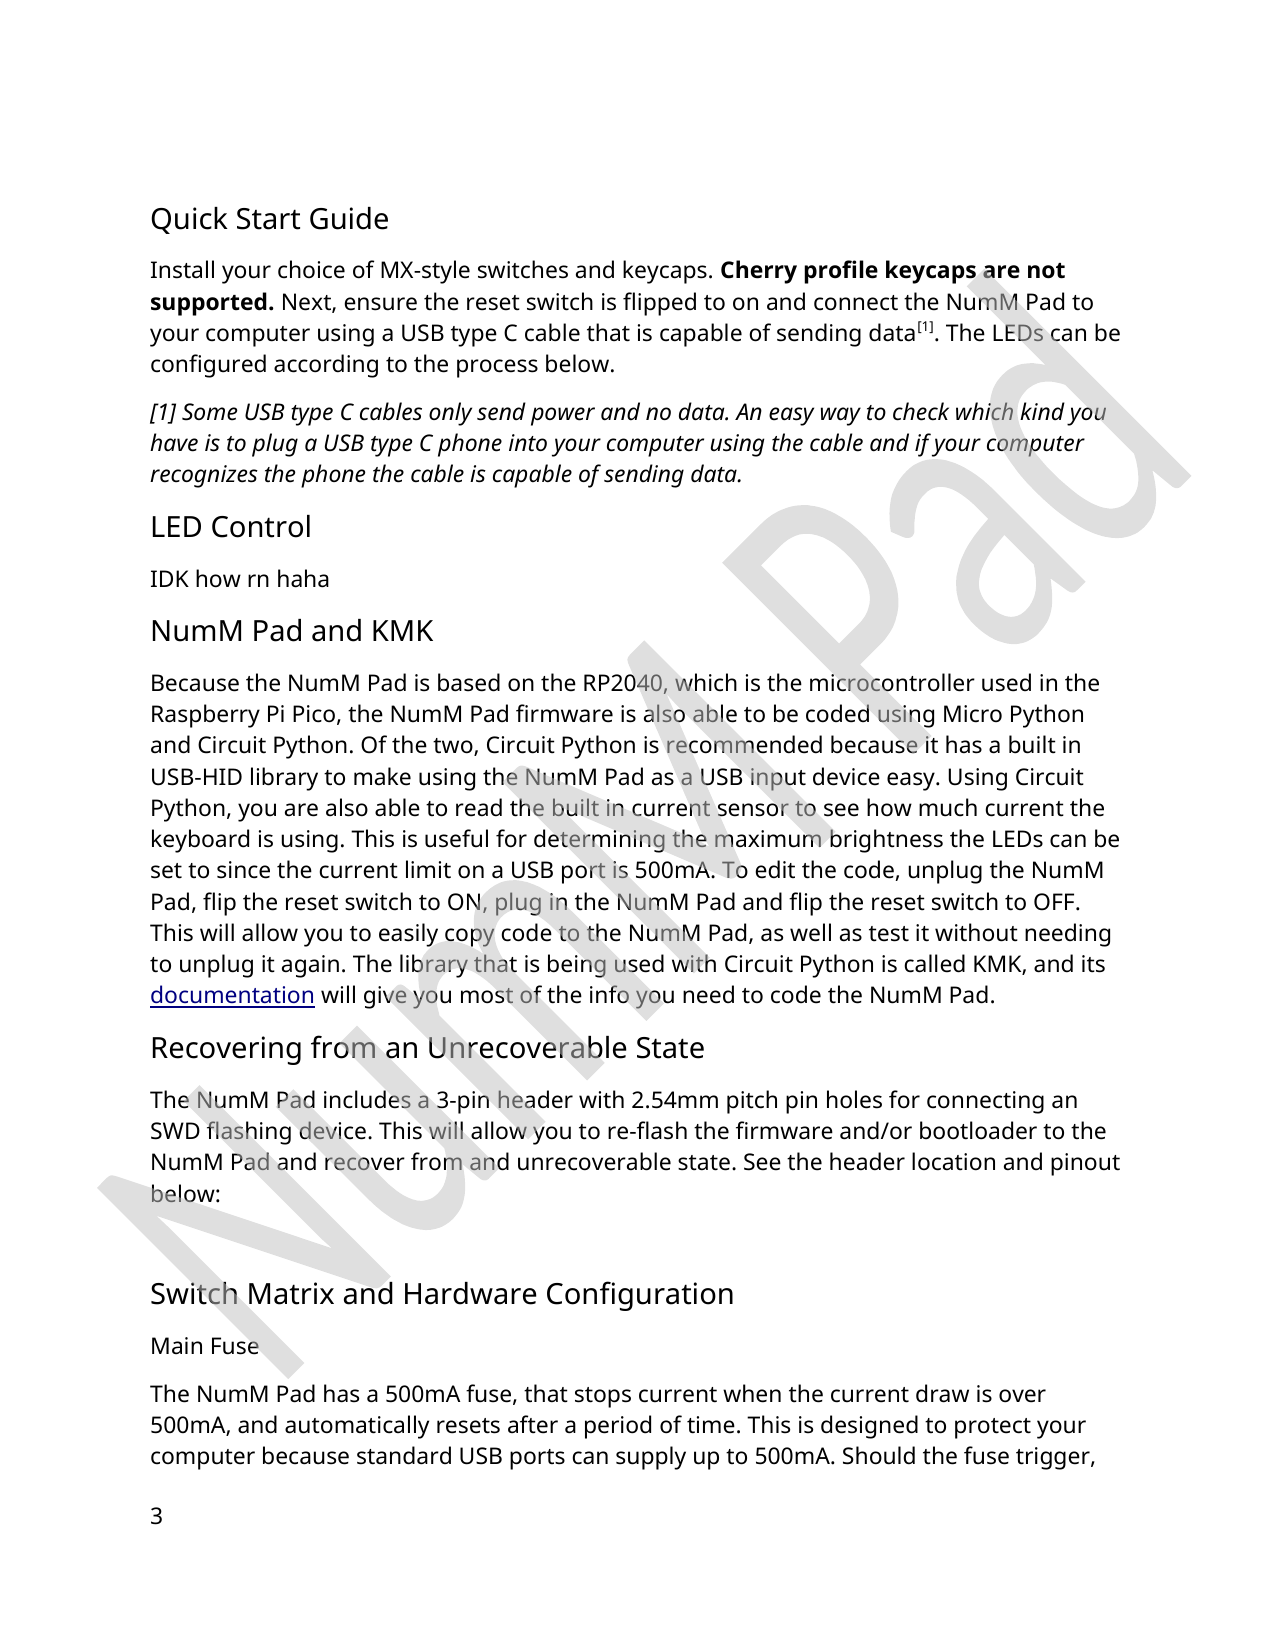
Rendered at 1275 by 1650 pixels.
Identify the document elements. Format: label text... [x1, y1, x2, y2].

text [762, 563, 869, 594]
subtitle LED Control [150, 506, 789, 546]
subtitle NumM Pad and KMK [150, 611, 808, 650]
subtitle Main Fuse [150, 1330, 269, 1361]
text [1] Some USB type C cables only send power and no data. An easy way to check which kind you have is to plug a USB type C phone into your computer using the cable and if your computer recognizes the phone the cable is capable of sending data. [1018, 396, 1125, 490]
text The NumM Pad includes a 3-pin header with 2.54mm pitch pin holes for connecting an SWD flashing device. This will allow you to re-flash the firmware and/or bootloader to the NumM Pad and recover from and unrecoverable state. See the header location and pinout below: [150, 1084, 446, 1209]
text [1] Some USB type C cables only send power and no data. An easy way to check which kind you have is to plug a USB type C phone into your computer using the cable and if your computer recognizes the phone the cable is capable of sending data. [150, 396, 1032, 490]
subtitle Switch Matrix and Hardware Configuration [216, 1273, 1125, 1313]
subtitle Quick Start Guide [150, 198, 1125, 238]
text [888, 563, 959, 594]
text [979, 563, 1036, 594]
subtitle Recovering from an Unrecoverable State [150, 1027, 362, 1067]
text The NumM Pad has a 500mA fuse, that stops current when the current draw is over 500mA, and automatically resets after a period of time. This is designed to protect your computer because standard USB ports can supply up to 500mA. Should the fuse trigger, [150, 1378, 1125, 1471]
text Because the NumM Pad is based on the RP2040, which is the microcontroller used in the Raspberry Pi Pico, the NumM Pad firmware is also able to be coded using Micro Python and Circuit Python. Of the two, Circuit Python is recommended because it has a built in USB-HID library to make using the NumM Pad as a USB input device easy. Using Circuit Python, you are also able to read the built in current sensor to see how much current the keyboard is using. This is useful for determining the maximum brightness the LEDs can be set to since the current limit on a USB port is 500mA. To edit the code, unplug the NumM Pad, flip the reset switch to ON, plug in the NumM Pad and flip the reset switch to OFF. This will allow you to easily copy code to the NumM Pad, as well as test it without needing to unplug it again. The library that is being used with Circuit Python is called KMK, and its documentation will give you most of the info you need to code the NumM Pad. [150, 667, 1125, 1011]
text Install your choice of MX-style switches and keycaps. Cherry profile keycaps are not supported. Next, ensure the reset switch is flipped to on and connect the NumM Pad to your computer using a USB type C cable that is capable of sending data[1]. The LEDs can be configured according to the process below. [150, 254, 1125, 379]
text [1051, 563, 1125, 594]
subtitle Recovering from an Unrecoverable State [570, 1027, 1125, 1067]
subtitle Recovering from an Unrecoverable State [452, 1027, 572, 1067]
text IDK how rn haha [150, 563, 752, 594]
subtitle [876, 611, 1125, 650]
subtitle [782, 534, 835, 546]
subtitle [273, 1330, 1125, 1361]
text The NumM Pad includes a 3-pin header with 2.54mm pitch pin holes for connecting an SWD flashing device. This will allow you to re-flash the firmware and/or bootloader to the NumM Pad and recover from and unrecoverable state. See the header location and pinout below: [417, 1084, 1125, 1209]
subtitle [1011, 506, 1125, 546]
subtitle Switch Matrix and Hardware Configuration [150, 1273, 221, 1313]
subtitle [819, 506, 987, 546]
subtitle Recovering from an Unrecoverable State [360, 1027, 454, 1067]
subtitle [808, 611, 867, 642]
